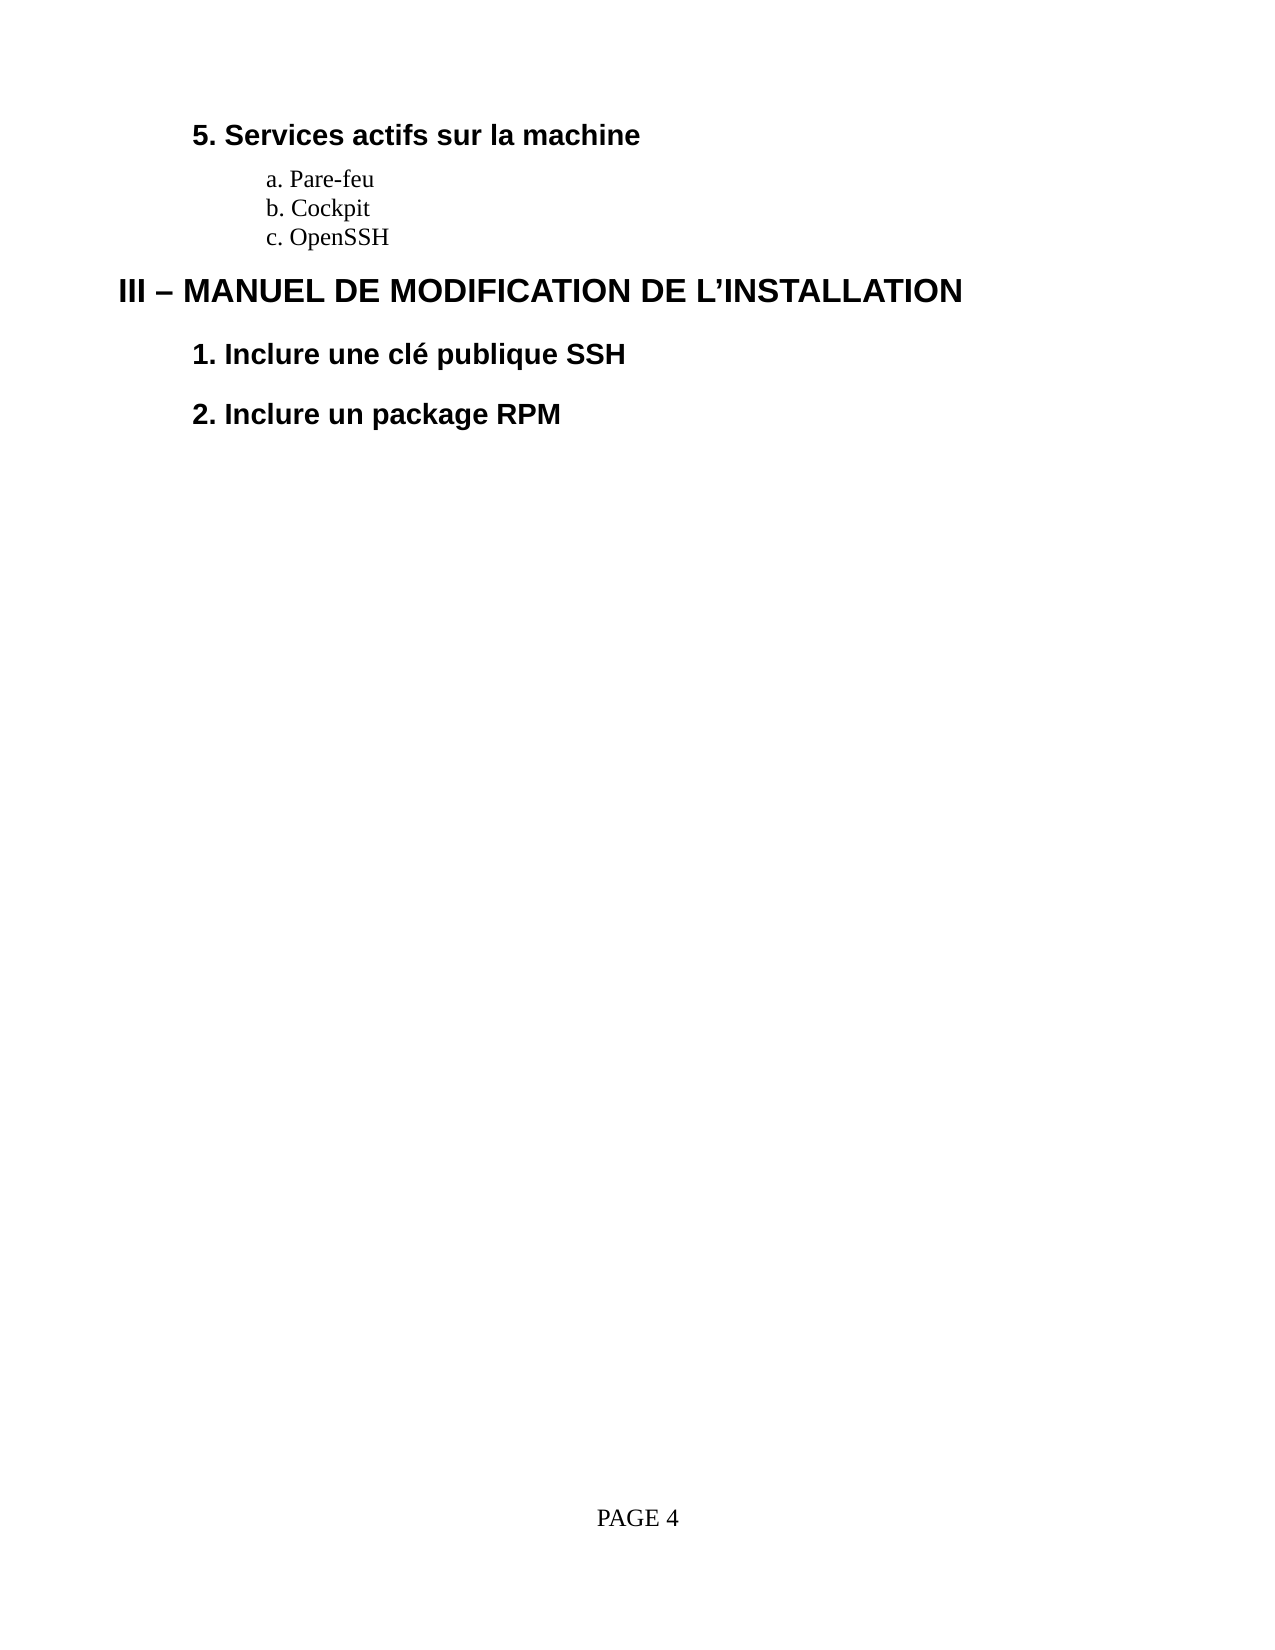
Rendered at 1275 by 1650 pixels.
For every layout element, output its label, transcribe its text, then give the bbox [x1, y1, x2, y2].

subtitle III – MANUEL DE MODIFICATION DE L’INSTALLATION [118, 271, 1157, 310]
text a. Pare-feu [118, 164, 1157, 193]
subtitle 5. Services actifs sur la machine [118, 118, 1157, 152]
text c. OpenSSH [118, 222, 1157, 250]
subtitle 2. Inclure un package RPM [118, 397, 1157, 431]
text b. Cockpit [118, 193, 1157, 222]
subtitle 1. Inclure une clé publique SSH [118, 337, 1157, 370]
